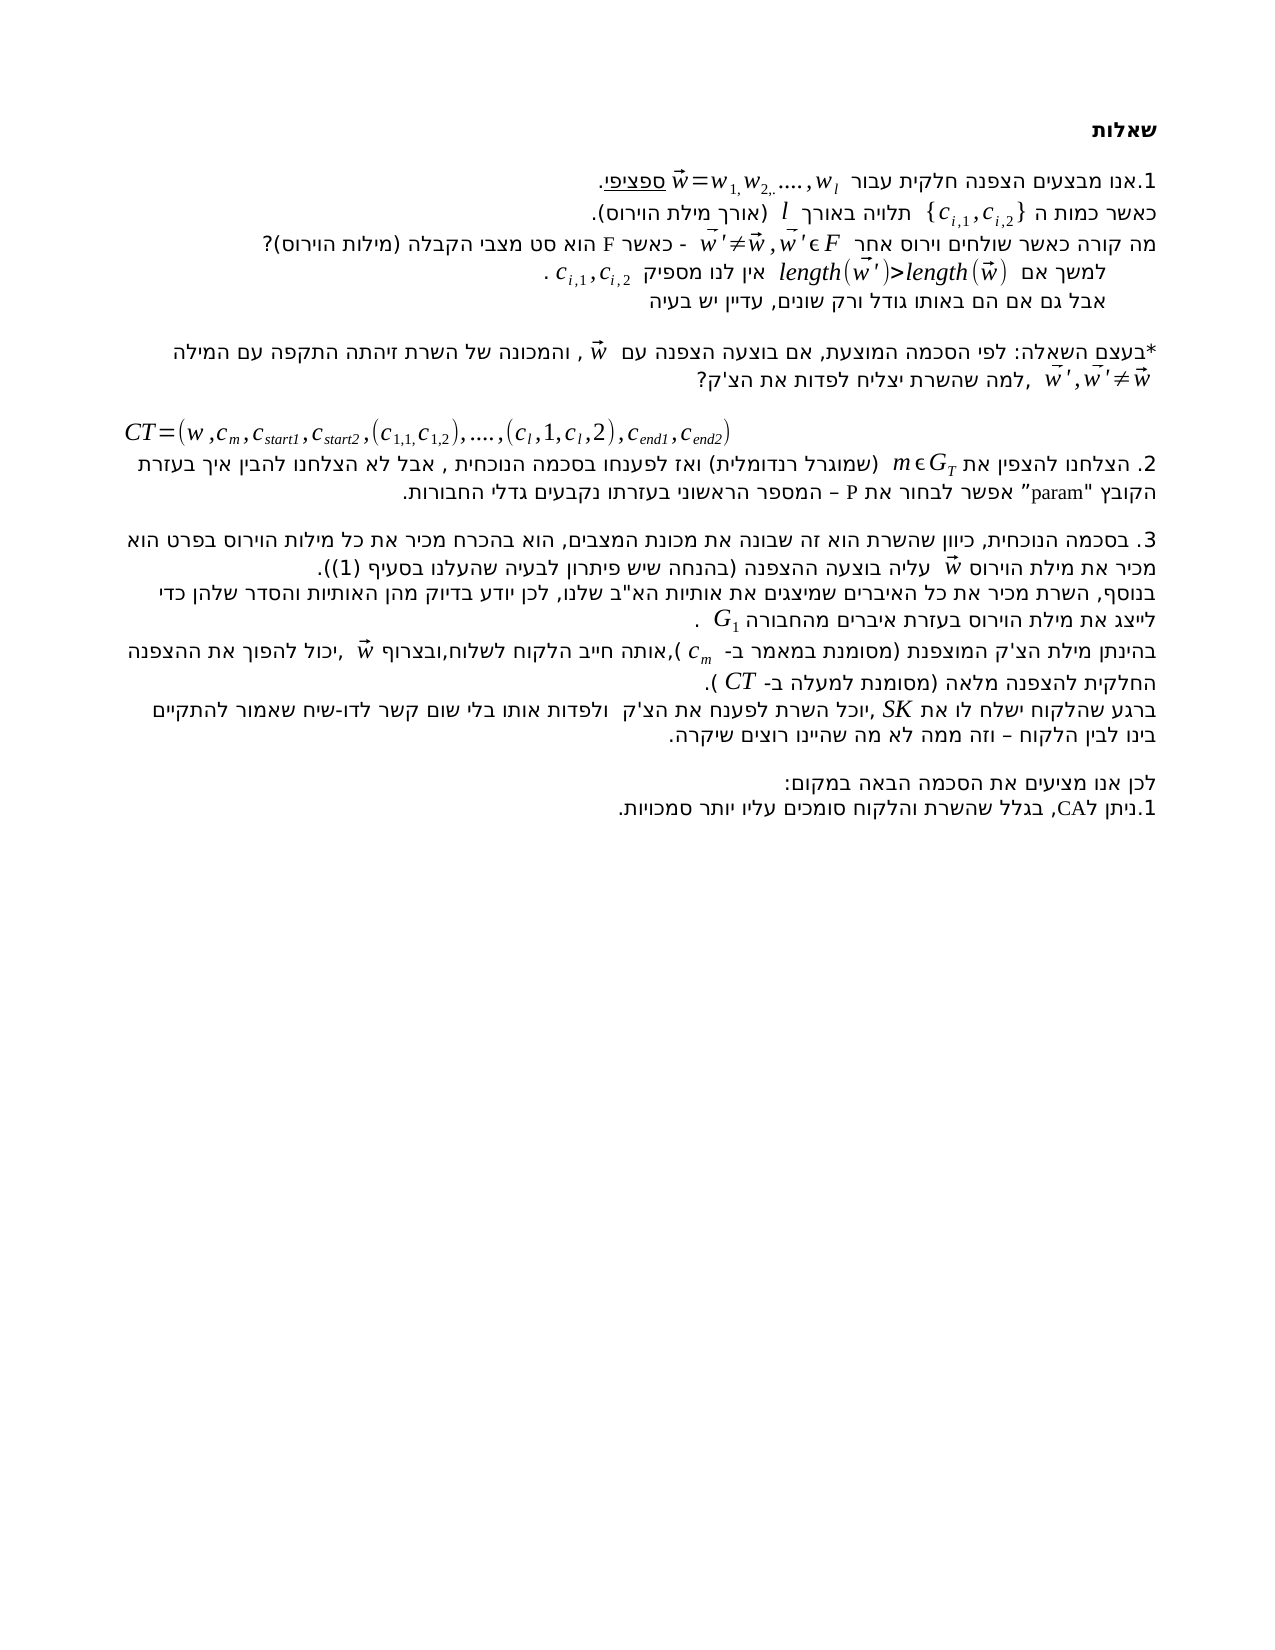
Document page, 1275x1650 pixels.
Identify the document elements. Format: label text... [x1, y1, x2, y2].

text ברגע שהלקוח ישלח לו את,יוכל השרת לפענח את הצ'ק ולפדות אותו בלי שום קשר לדו-שיח שאמור להתקיים בינו לבין הלקוח – וזה ממה לא מה שהיינו רוצים שיקרה. [118, 695, 1157, 747]
text 1.ניתן לCA, בגלל שהשרת והלקוח סומכים עליו יותר סמכויות. [118, 796, 1157, 820]
text מה קורה כאשר שולחים וירוס אחר - כאשר F הוא סט מצבי הקבלה (מילות הוירוס)? [118, 229, 1157, 257]
text כאשר כמות ה תלויה באורך (אורך מילת הוירוס). [118, 198, 1157, 229]
text 2. הצלחנו להצפין את (שמוגרל רנדומלית) ואז לפענחו בסכמה הנוכחית , אבל לא הצלחנו להבין איך בעזרת הקובץ "param” אפשר לבחור את P – המספר הראשוני בעזרתו נקבעים גדלי החבורות. [118, 449, 1157, 504]
text בנוסף, השרת מכיר את כל האיברים שמיצגים את אותיות הא"ב שלנו, לכן יודע בדיוק מהן האותיות והסדר שלהן כדי לייצג את מילת הוירוס בעזרת איברים מהחבורה . [118, 581, 1157, 636]
text בהינתן מילת הצ'ק המוצפנת (מסומנת במאמר ב- ),אותה חייב הלקוח לשלוח,ובצרוף ,יכול להפוך את ההצפנה החלקית להצפנה מלאה (מסומנת למעלה ב-). [118, 636, 1157, 695]
text 1.אנו מבצעים הצפנה חלקית עבור ספציפי. [118, 166, 1157, 198]
text למשך אם אין לנו מספיק . [118, 257, 1157, 289]
text 3. בסכמה הנוכחית, כיוון שהשרת הוא זה שבונה את מכונת המצבים, הוא בהכרח מכיר את כל מילות הוירוס בפרט הוא מכיר את מילת הוירוס עליה בוצעה ההצפנה (בהנחה שיש פיתרון לבעיה שהעלנו בסעיף (1)). [118, 528, 1157, 581]
text שאלות [118, 118, 1157, 142]
text *בעצם השאלה: לפי הסכמה המוצעת, אם בוצעה הצפנה עם , והמכונה של השרת זיהתה התקפה עם המילה ,למה שהשרת יצליח לפדות את הצ'ק? [118, 337, 1157, 393]
text אבל גם אם הם באותו גודל ורק שונים, עדיין יש בעיה [118, 289, 1157, 313]
text לכן אנו מציעים את הסכמה הבאה במקום: [118, 771, 1157, 796]
